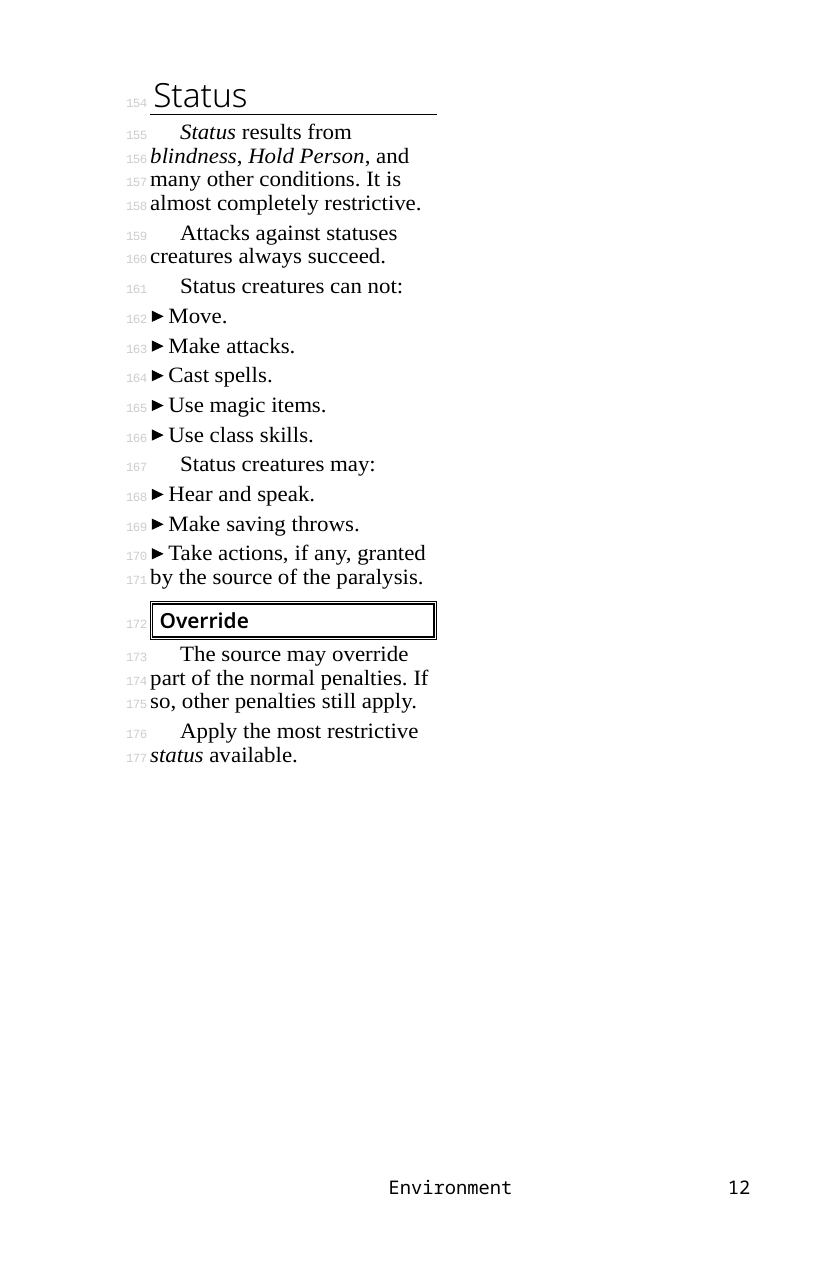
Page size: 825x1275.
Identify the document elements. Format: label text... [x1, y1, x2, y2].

text The source may override part of the normal penalties. If so, other penalties still apply. [150, 643, 437, 714]
list Use class skills. [150, 423, 437, 447]
list Make saving throws. [150, 512, 437, 536]
text Status creatures may: [150, 453, 437, 477]
list Take actions, if any, granted by the source of the paralysis. [150, 542, 437, 589]
text Status results from blindness, Hold Person, and many other conditions. It is almost completely restrictive. [150, 120, 437, 215]
list Use magic items. [150, 393, 437, 417]
text Apply the most restrictive status available. [150, 720, 437, 767]
list Cast spells. [150, 364, 437, 387]
list Hear and speak. [150, 483, 437, 506]
text Attacks against statuses creatures always succeed. [150, 221, 437, 269]
list Make attacks. [150, 334, 437, 358]
text Status creatures can not: [150, 275, 437, 298]
list Move. [150, 304, 437, 328]
subtitle status [150, 75, 437, 114]
